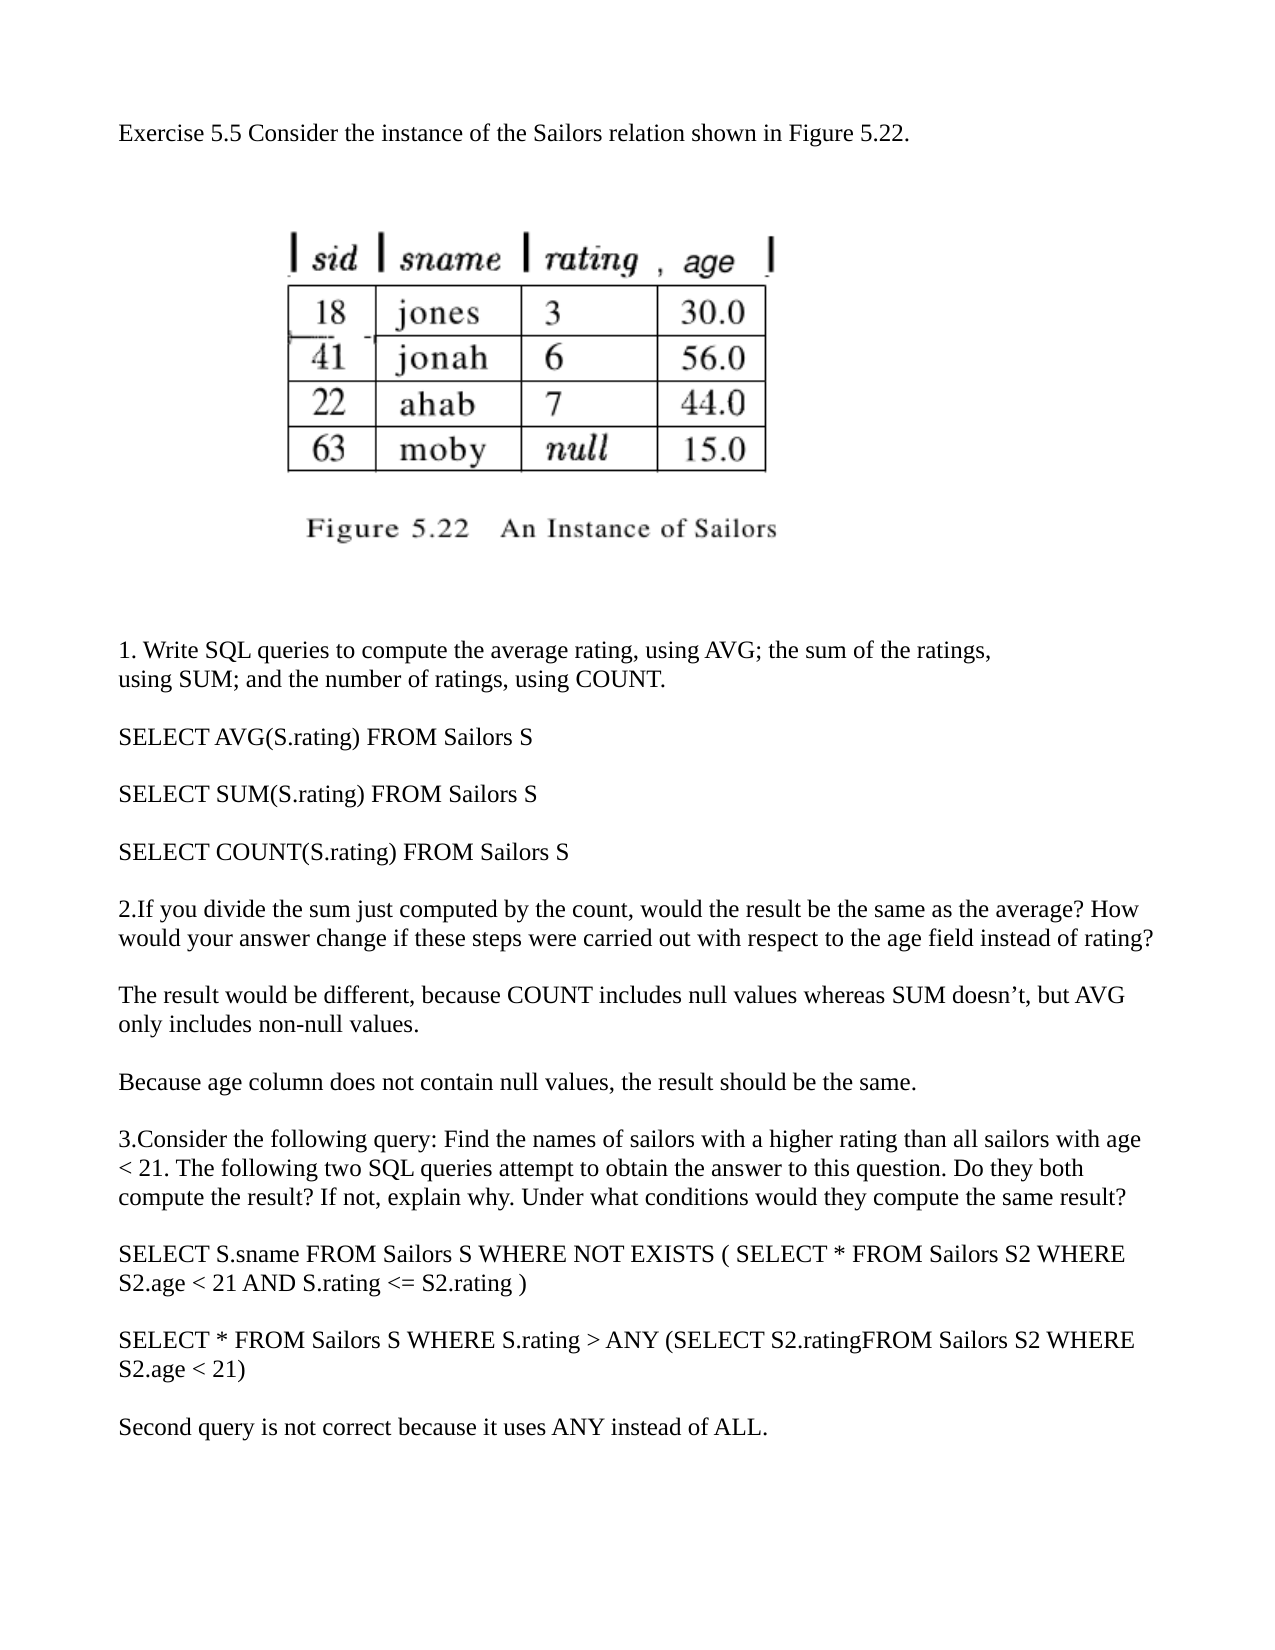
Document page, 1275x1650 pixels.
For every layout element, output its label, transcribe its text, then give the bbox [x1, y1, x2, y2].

picture [136, 166, 887, 589]
text SELECT S.sname FROM Sailors S WHERE NOT EXISTS ( SELECT * FROM Sailors S2 WHERE S2.age < 21 AND S.rating <= S2.rating ) [118, 1239, 1157, 1297]
text 3.Consider the following query: Find the names of sailors with a higher rating than all sailors with age < 21. The following two SQL queries attempt to obtain the answer to this question. Do they both compute the result? If not, explain why. Under what conditions would they compute the same result? [118, 1124, 1157, 1211]
text SELECT SUM(S.rating) FROM Sailors S [118, 779, 1157, 808]
text SELECT COUNT(S.rating) FROM Sailors S 2.If you divide the sum just computed by the count, would the result be the same as the average? How would your answer change if these steps were carried out with respect to the age field instead of rating? [118, 837, 1157, 981]
text SELECT AVG(S.rating) FROM Sailors S [118, 722, 1157, 751]
text Because age column does not contain null values, the result should be the same. [118, 1067, 1157, 1096]
text 1. Write SQL queries to compute the average rating, using AVG; the sum of the ratings, [118, 147, 1157, 664]
text Second query is not correct because it uses ANY instead of ALL. [118, 1412, 1157, 1441]
text SELECT * FROM Sailors S WHERE S.rating > ANY (SELECT S2.ratingFROM Sailors S2 WHERE S2.age < 21) [118, 1326, 1157, 1383]
text Exercise 5.5 Consider the instance of the Sailors relation shown in Figure 5.22. [118, 118, 1157, 147]
text using SUM; and the number of ratings, using COUNT. [118, 664, 1157, 693]
text The result would be different, because COUNT includes null values whereas SUM doesn’t, but AVG only includes non-null values. [118, 981, 1157, 1038]
